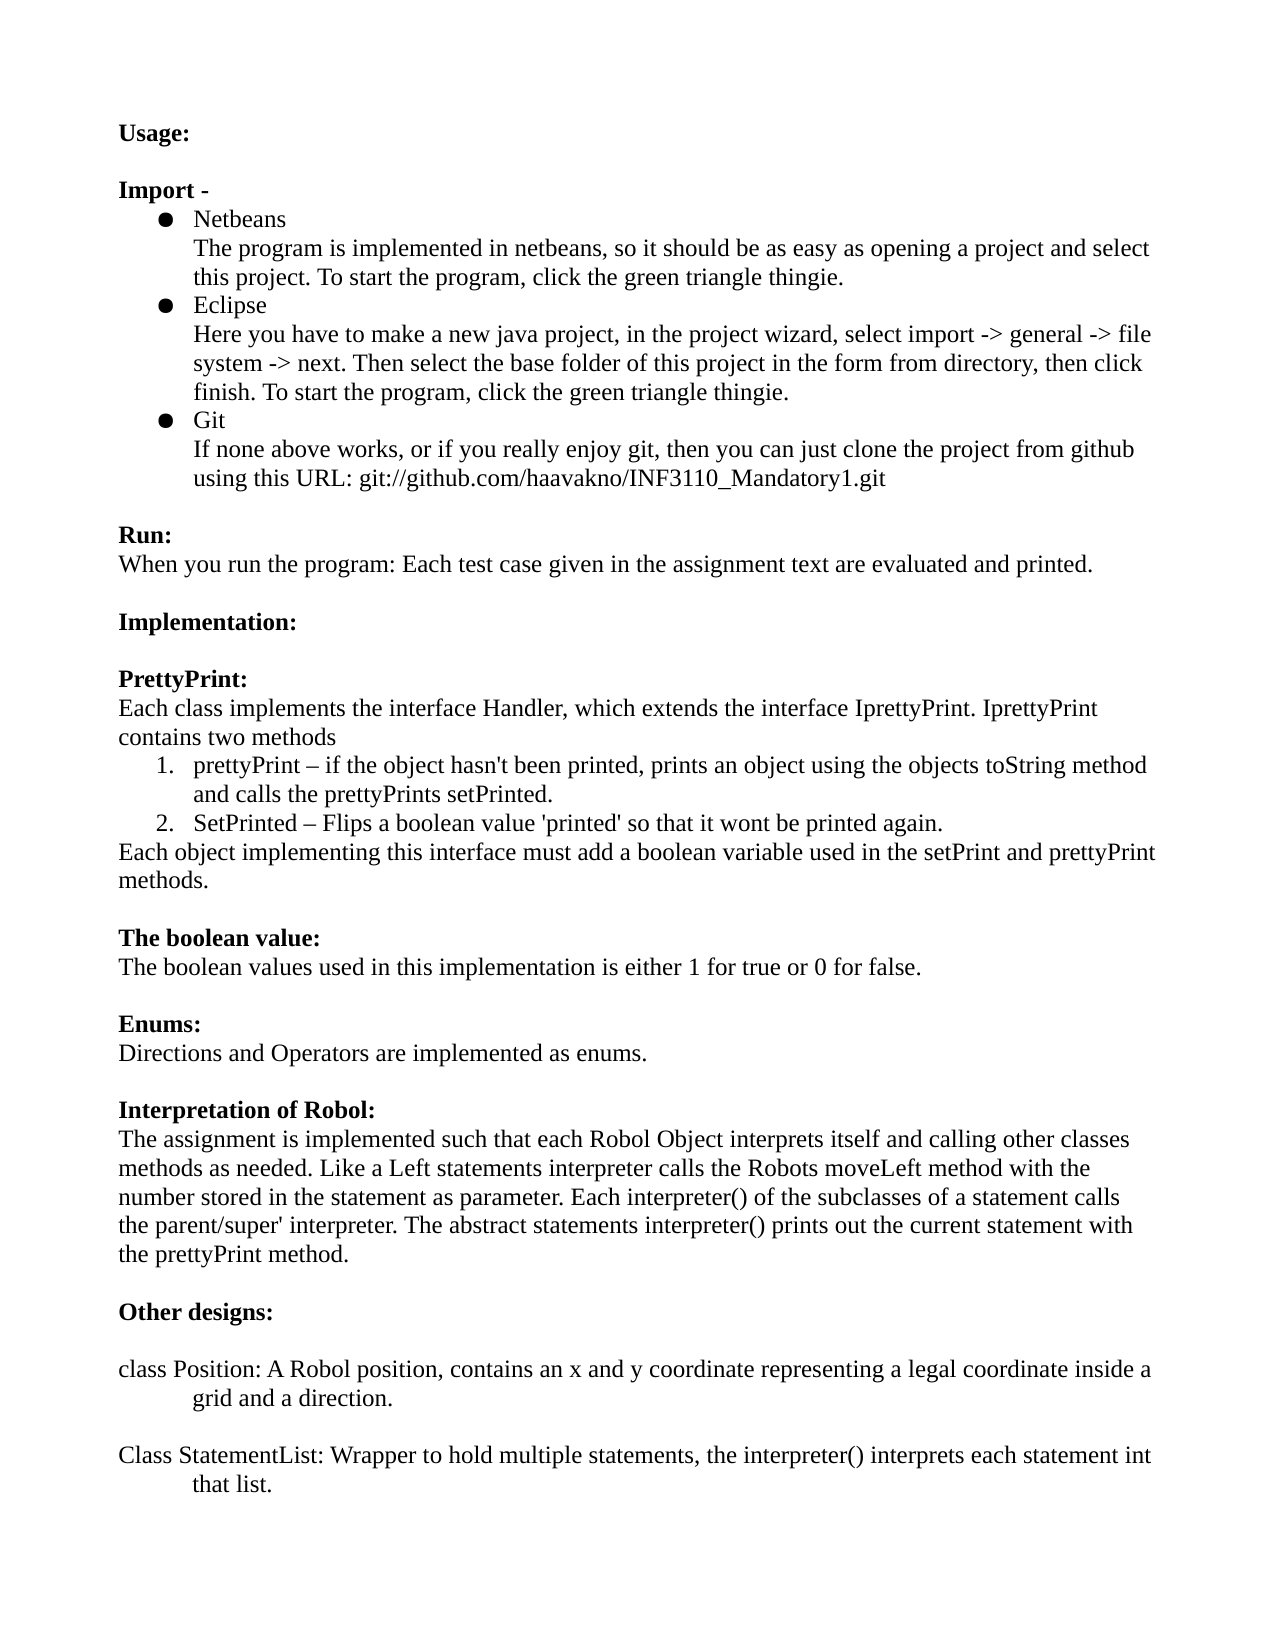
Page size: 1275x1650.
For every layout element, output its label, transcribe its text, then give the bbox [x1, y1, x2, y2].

list SetPrinted – Flips a boolean value 'printed' so that it wont be printed again. [156, 808, 1157, 837]
list Git [156, 406, 1157, 434]
text Implementation: [118, 607, 1157, 636]
text The boolean values used in this implementation is either 1 for true or 0 for false. [118, 952, 1157, 981]
list prettyPrint – if the object hasn't been printed, prints an object using the objects toString method and calls the prettyPrints setPrinted. [156, 751, 1157, 808]
text The boolean value: [118, 923, 1157, 952]
list The program is implemented in netbeans, so it should be as easy as opening a project and select [156, 233, 1157, 262]
text Import - [118, 176, 1157, 204]
text Each class implements the interface Handler, which extends the interface IprettyPrint. IprettyPrint contains two methods [118, 693, 1157, 751]
text Interpretation of Robol: [118, 1096, 1157, 1124]
text class Position: A Robol position, contains an x and y coordinate representing a legal coordinate inside a grid and a direction. [118, 1354, 1157, 1412]
list If none above works, or if you really enjoy git, then you can just clone the project from github using this URL: git://github.com/haavakno/INF3110_Mandatory1.git [156, 434, 1157, 492]
text Class StatementList: Wrapper to hold multiple statements, the interpreter() interprets each statement int that list. [118, 1441, 1157, 1498]
text Enums: [118, 1009, 1157, 1038]
text When you run the program: Each test case given in the assignment text are evaluated and printed. [118, 549, 1157, 578]
text Usage: [118, 118, 1157, 147]
text Run: [118, 521, 1157, 549]
list Here you have to make a new java project, in the project wizard, select import -> general -> file system -> next. Then select the base folder of this project in the form from directory, then click finish. To start the program, click the green triangle thingie. [156, 319, 1157, 406]
text Directions and Operators are implemented as enums. [118, 1038, 1157, 1067]
text Other designs: [118, 1297, 1157, 1326]
list Netbeans [156, 204, 1157, 233]
text Each object implementing this interface must add a boolean variable used in the setPrint and prettyPrint methods. [118, 837, 1157, 894]
list Eclipse [156, 291, 1157, 319]
list this project. To start the program, click the green triangle thingie. [156, 262, 1157, 291]
text PrettyPrint: [118, 664, 1157, 693]
text The assignment is implemented such that each Robol Object interprets itself and calling other classes methods as needed. Like a Left statements interpreter calls the Robots moveLeft method with the number stored in the statement as parameter. Each interpreter() of the subclasses of a statement calls the parent/super' interpreter. The abstract statements interpreter() prints out the current statement with the prettyPrint method. [118, 1124, 1157, 1268]
